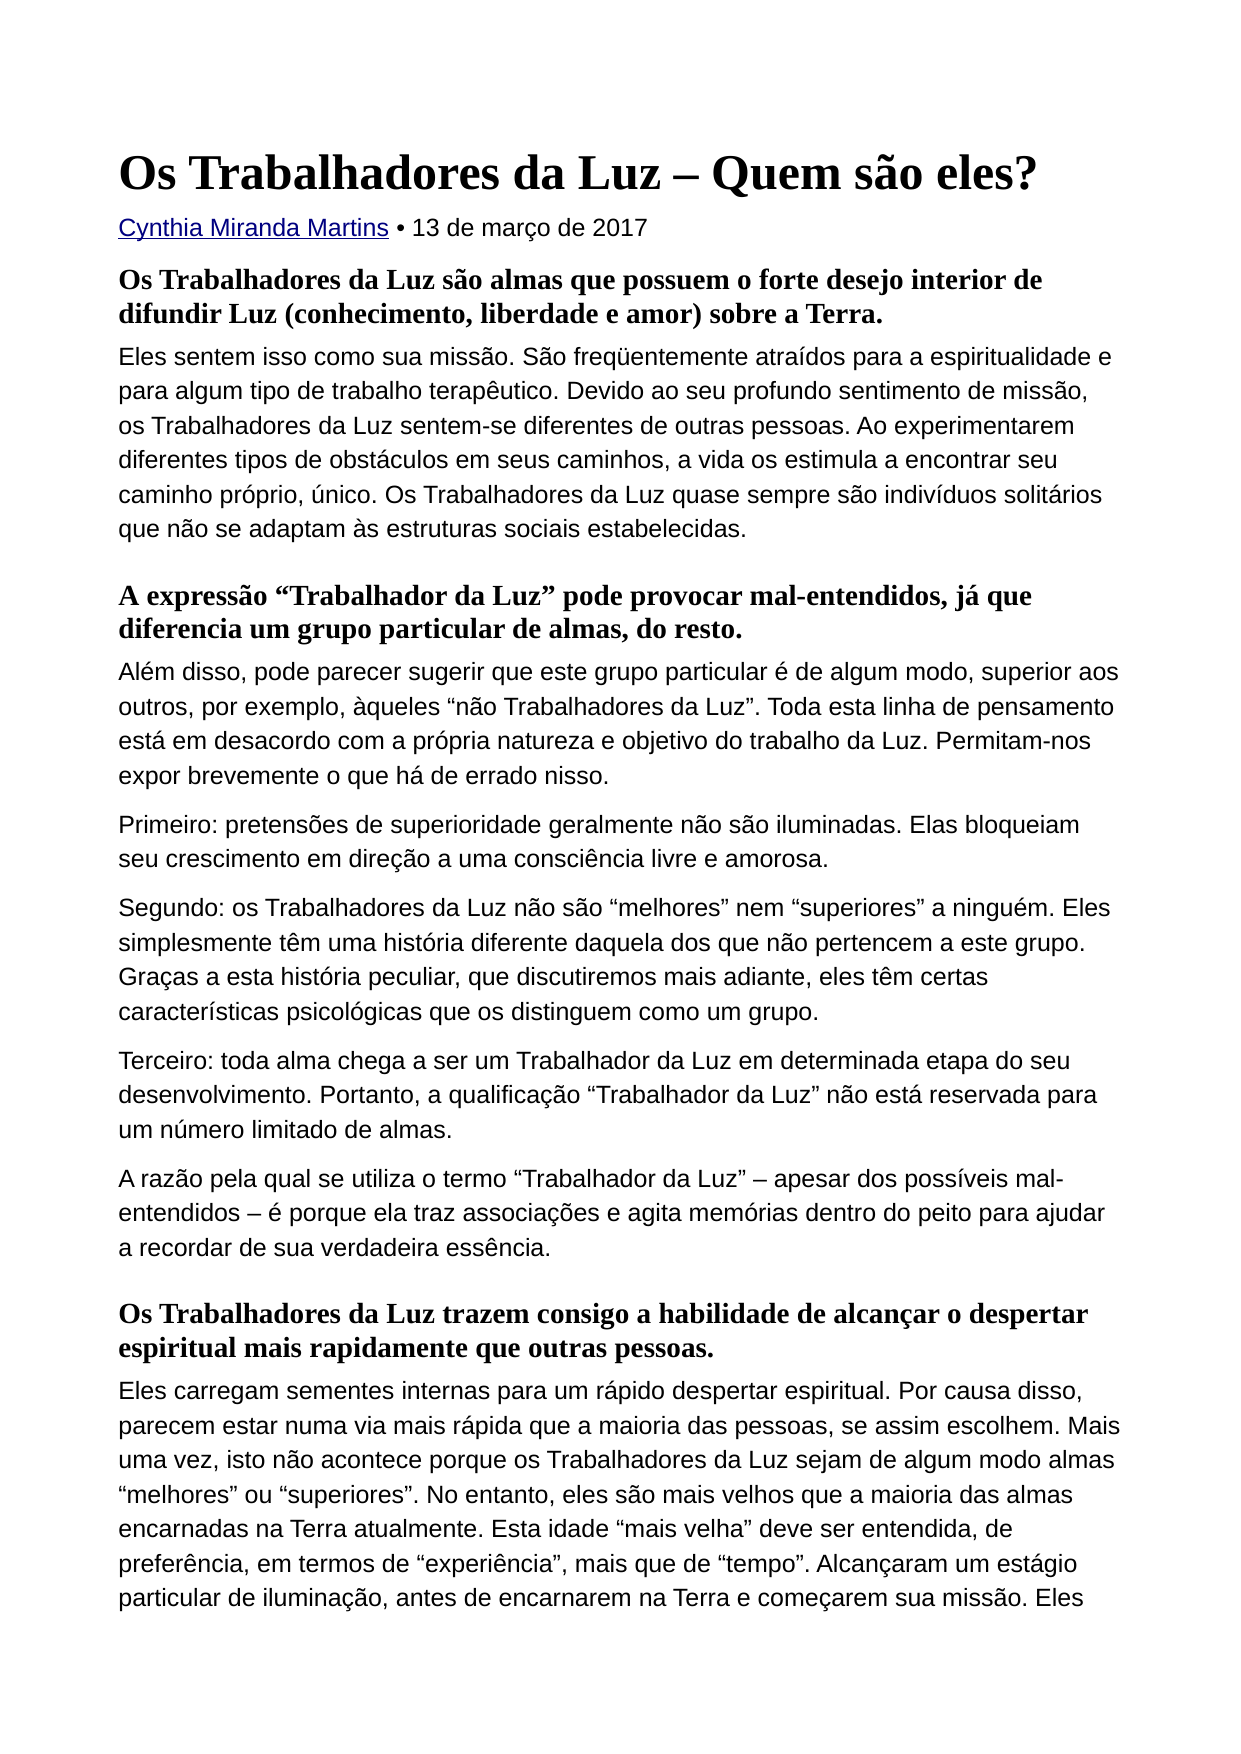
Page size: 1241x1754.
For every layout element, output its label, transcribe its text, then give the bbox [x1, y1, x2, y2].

text Segundo: os Trabalhadores da Luz não são “melhores” nem “superiores” a ninguém. Eles simplesmente têm uma história diferente daquela dos que não pertencem a este grupo. Graças a esta história peculiar, que discutiremos mais adiante, eles têm certas características psicológicas que os distinguem como um grupo. [118, 893, 1122, 1026]
text Terceiro: toda alma chega a ser um Trabalhador da Luz em determinada etapa do seu desenvolvimento. Portanto, a qualificação “Trabalhador da Luz” não está reservada para um número limitado de almas. [118, 1046, 1122, 1144]
subtitle Os Trabalhadores da Luz – Quem são eles? [118, 143, 1122, 201]
subtitle Os Trabalhadores da Luz trazem consigo a habilidade de alcançar o despertar espiritual mais rapidamente que outras pessoas. [118, 1297, 1122, 1364]
subtitle A expressão “Trabalhador da Luz” pode provocar mal-entendidos, já que diferencia um grupo particular de almas, do resto. [118, 578, 1122, 645]
text Cynthia Miranda Martins • 13 de março de 2017 [118, 213, 1122, 242]
text A razão pela qual se utiliza o termo “Trabalhador da Luz” – apesar dos possíveis mal-entendidos – é porque ela traz associações e agita memórias dentro do peito para ajudar a recordar de sua verdadeira essência. [118, 1164, 1122, 1262]
subtitle Os Trabalhadores da Luz são almas que possuem o forte desejo interior de difundir Luz (conhecimento, liberdade e amor) sobre a Terra. [118, 262, 1122, 329]
text Eles carregam sementes internas para um rápido despertar espiritual. Por causa disso, parecem estar numa via mais rápida que a maioria das pessoas, se assim escolhem. Mais uma vez, isto não acontece porque os Trabalhadores da Luz sejam de algum modo almas “melhores” ou “superiores”. No entanto, eles são mais velhos que a maioria das almas encarnadas na Terra atualmente. Esta idade “mais velha” deve ser entendida, de preferência, em termos de “experiência”, mais que de “tempo”. Alcançaram um estágio particular de iluminação, antes de encarnarem na Terra e começarem sua missão. Eles [118, 1376, 1122, 1612]
text Além disso, pode parecer sugerir que este grupo particular é de algum modo, superior aos outros, por exemplo, àqueles “não Trabalhadores da Luz”. Toda esta linha de pensamento está em desacordo com a própria natureza e objetivo do trabalho da Luz. Permitam-nos expor brevemente o que há de errado nisso. [118, 657, 1122, 789]
text Primeiro: pretensões de superioridade geralmente não são iluminadas. Elas bloqueiam seu crescimento em direção a uma consciência livre e amorosa. [118, 810, 1122, 873]
text Eles sentem isso como sua missão. São freqüentemente atraídos para a espiritualidade e para algum tipo de trabalho terapêutico. Devido ao seu profundo sentimento de missão, os Trabalhadores da Luz sentem-se diferentes de outras pessoas. Ao experimentarem diferentes tipos de obstáculos em seus caminhos, a vida os estimula a encontrar seu caminho próprio, único. Os Trabalhadores da Luz quase sempre são indivíduos solitários que não se adaptam às estruturas sociais estabelecidas. [118, 342, 1122, 543]
